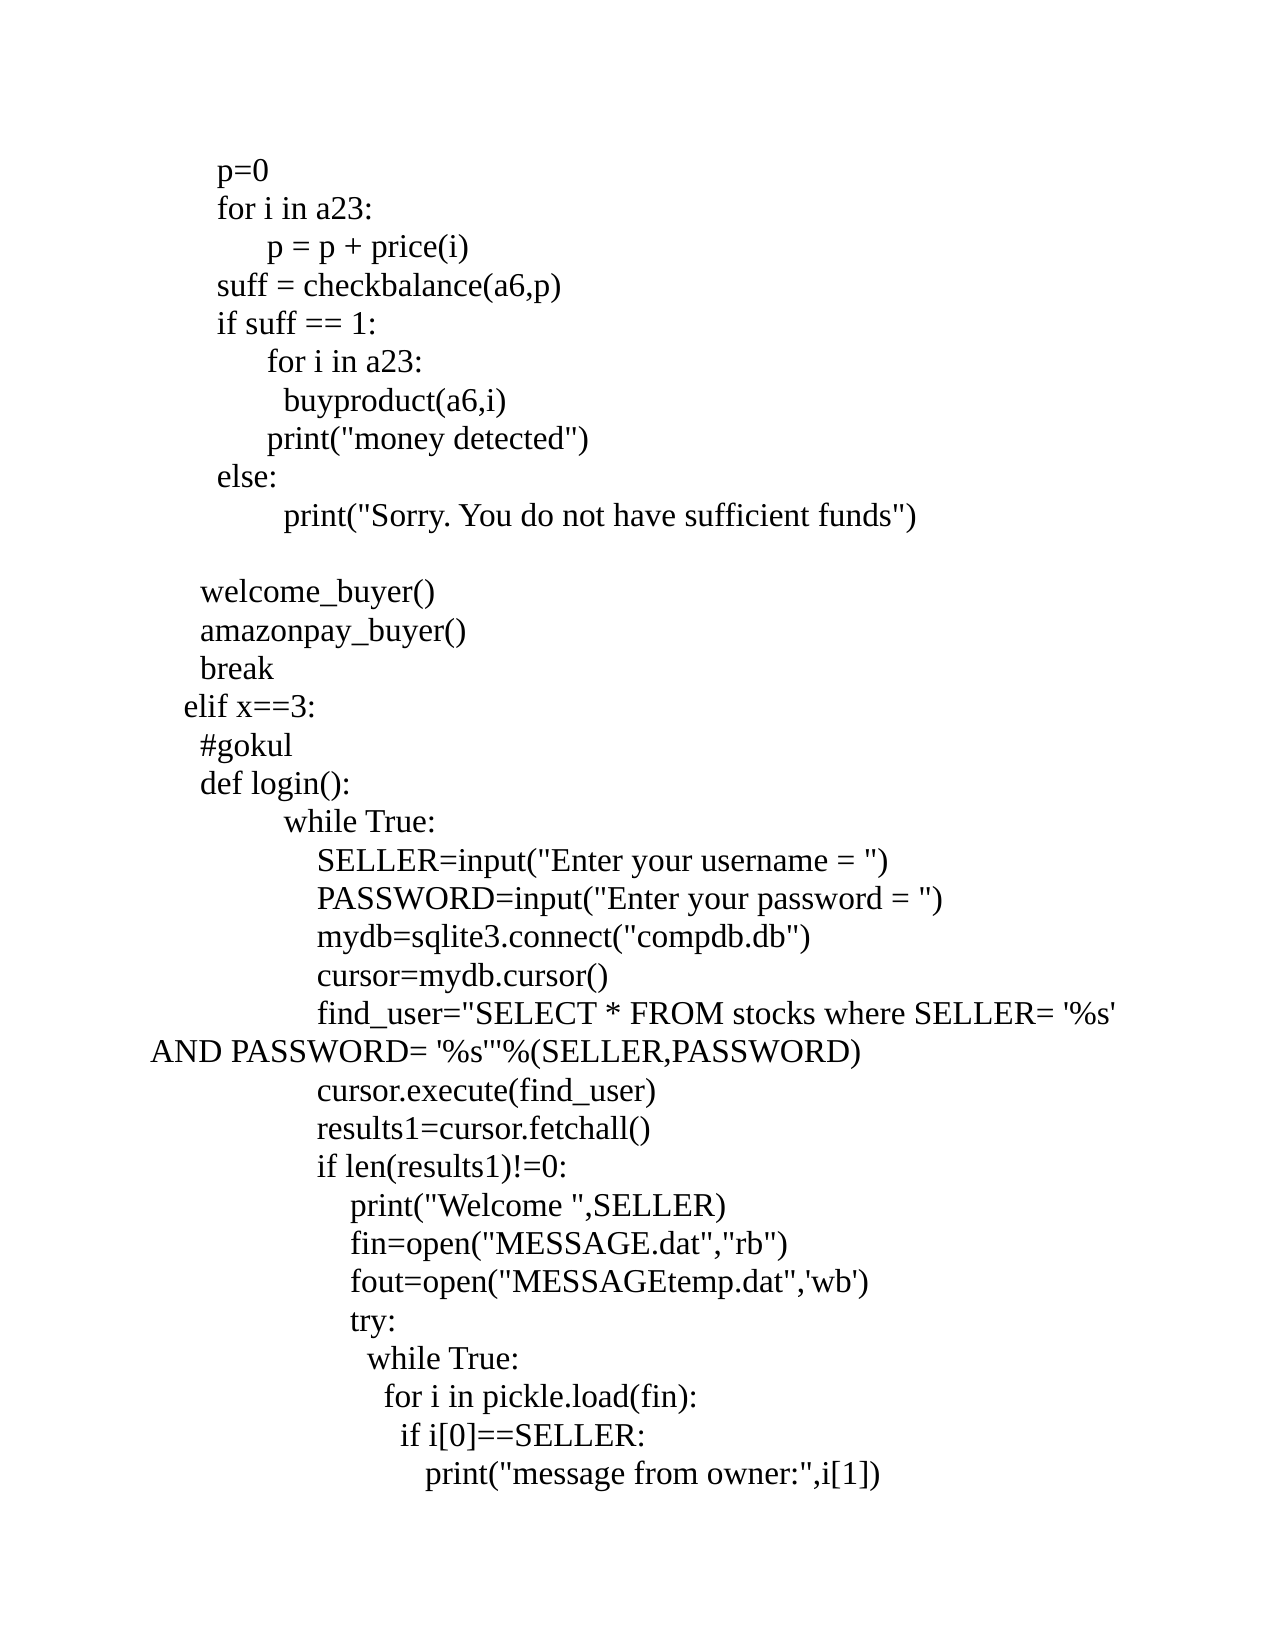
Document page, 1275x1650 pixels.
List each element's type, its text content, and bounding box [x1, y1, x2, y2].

text find_user="SELECT * FROM stocks where SELLER= '%s' AND PASSWORD= '%s'"%(SELLER,PASSWORD) [150, 993, 1125, 1070]
text cursor=mydb.cursor() [150, 955, 1125, 993]
text def login(): [150, 763, 1125, 802]
text #gokul [150, 725, 1125, 763]
text for i in a23: [150, 188, 1125, 227]
text fout=open("MESSAGEtemp.dat",'wb') [150, 1262, 1125, 1300]
text print("Welcome ",SELLER) [150, 1185, 1125, 1223]
text welcome_buyer() [150, 572, 1125, 610]
text for i in a23: [150, 342, 1125, 380]
text suff = checkbalance(a6,p) [150, 265, 1125, 303]
text else: [150, 457, 1125, 495]
text if suff == 1: [150, 303, 1125, 342]
text print("Sorry. You do not have sufficient funds") [150, 495, 1125, 533]
text break [150, 648, 1125, 687]
text elif x==3: [150, 687, 1125, 725]
text fin=open("MESSAGE.dat","rb") [150, 1223, 1125, 1262]
text p = p + price(i) [150, 227, 1125, 265]
text try: [150, 1300, 1125, 1338]
text buyproduct(a6,i) [150, 380, 1125, 418]
text while True: [150, 802, 1125, 840]
text if i[0]==SELLER: [150, 1415, 1125, 1453]
text SELLER=input("Enter your username = ") [150, 840, 1125, 878]
text if len(results1)!=0: [150, 1147, 1125, 1185]
text cursor.execute(find_user) [150, 1070, 1125, 1108]
text while True: [150, 1338, 1125, 1377]
text mydb=sqlite3.connect("compdb.db") [150, 917, 1125, 955]
text amazonpay_buyer() [150, 610, 1125, 648]
text print("message from owner:",i[1]) [150, 1453, 1125, 1492]
text print("money detected") [150, 418, 1125, 457]
text results1=cursor.fetchall() [150, 1108, 1125, 1147]
text p=0 [150, 150, 1125, 188]
text for i in pickle.load(fin): [150, 1377, 1125, 1415]
text PASSWORD=input("Enter your password = ") [150, 878, 1125, 917]
